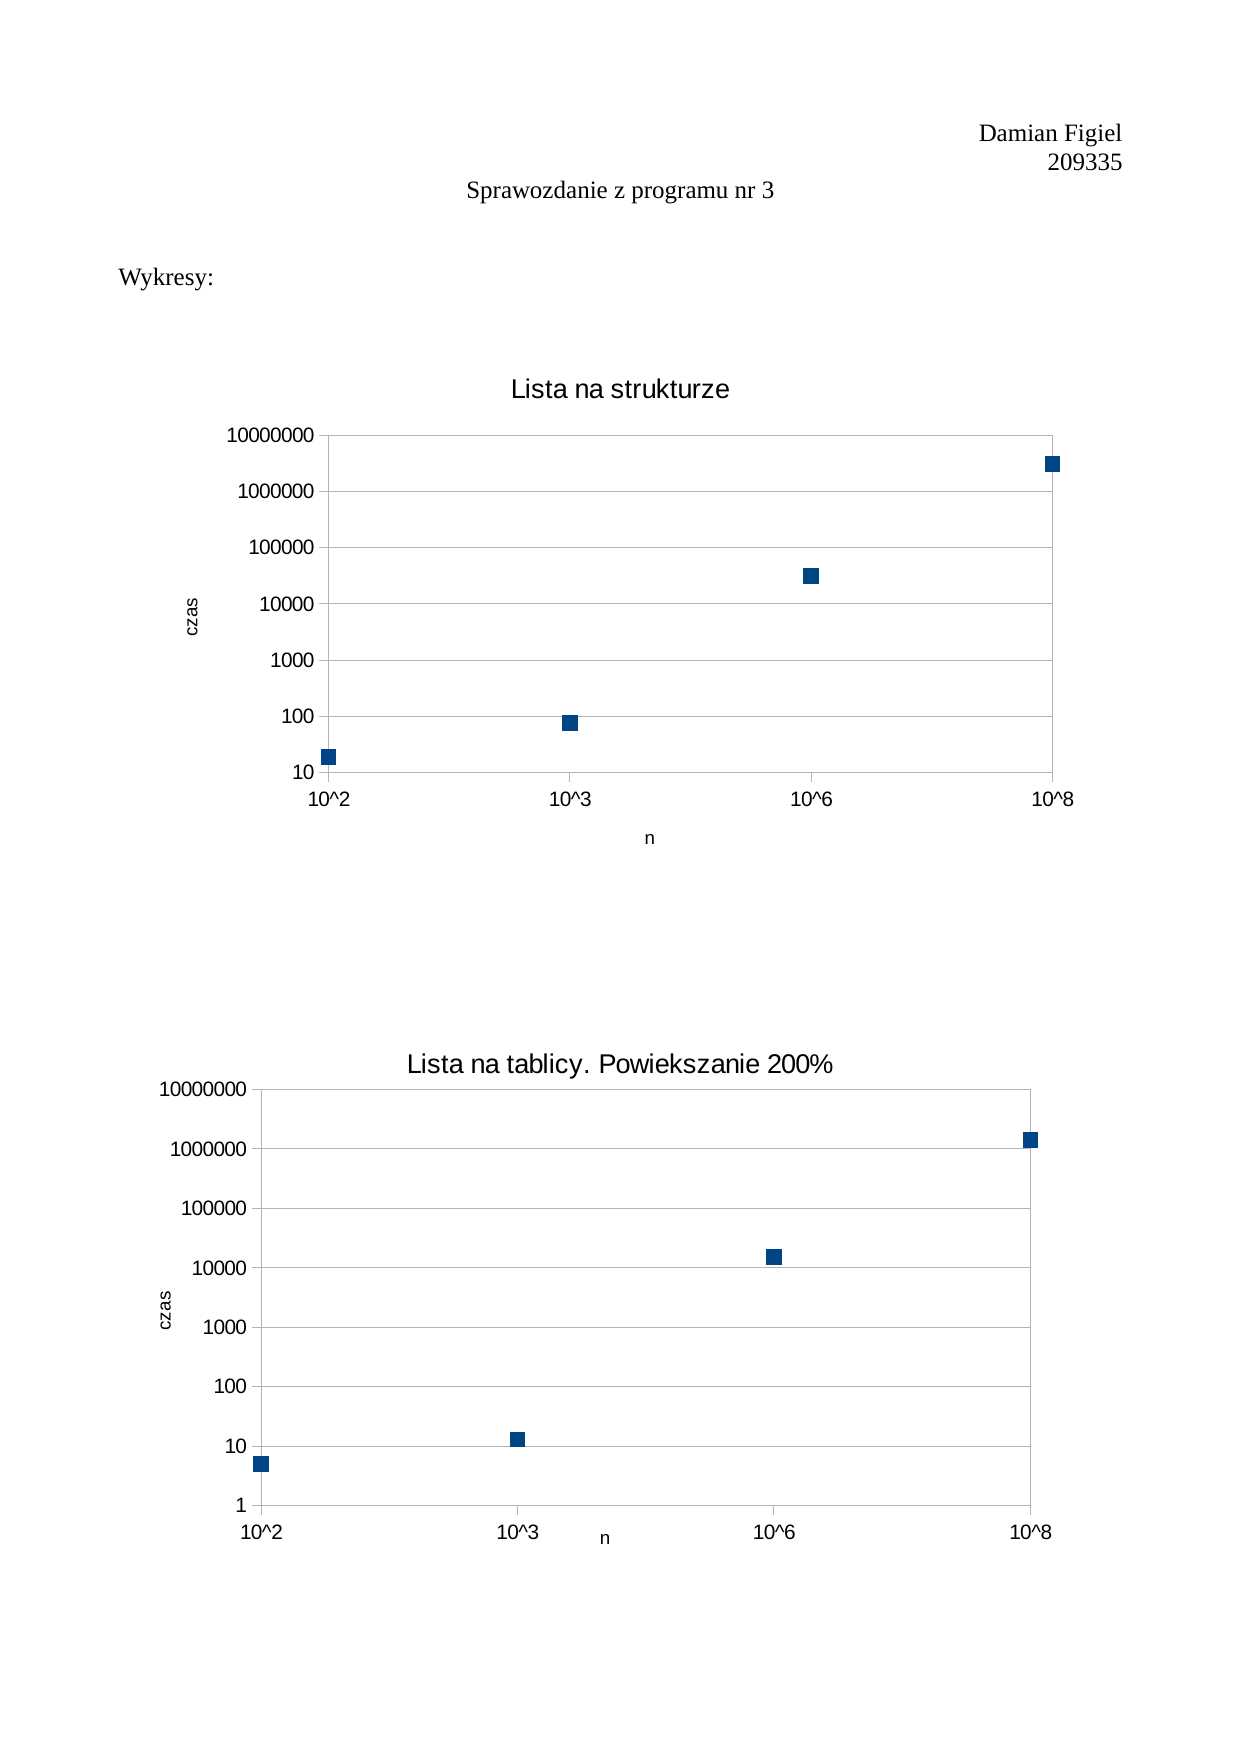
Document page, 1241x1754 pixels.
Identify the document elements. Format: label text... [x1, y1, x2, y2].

text Damian Figiel [118, 118, 1122, 147]
text 209335 [118, 147, 1122, 176]
text Wykresy: [118, 262, 1122, 291]
text Sprawozdanie z programu nr 3 [118, 176, 1122, 204]
